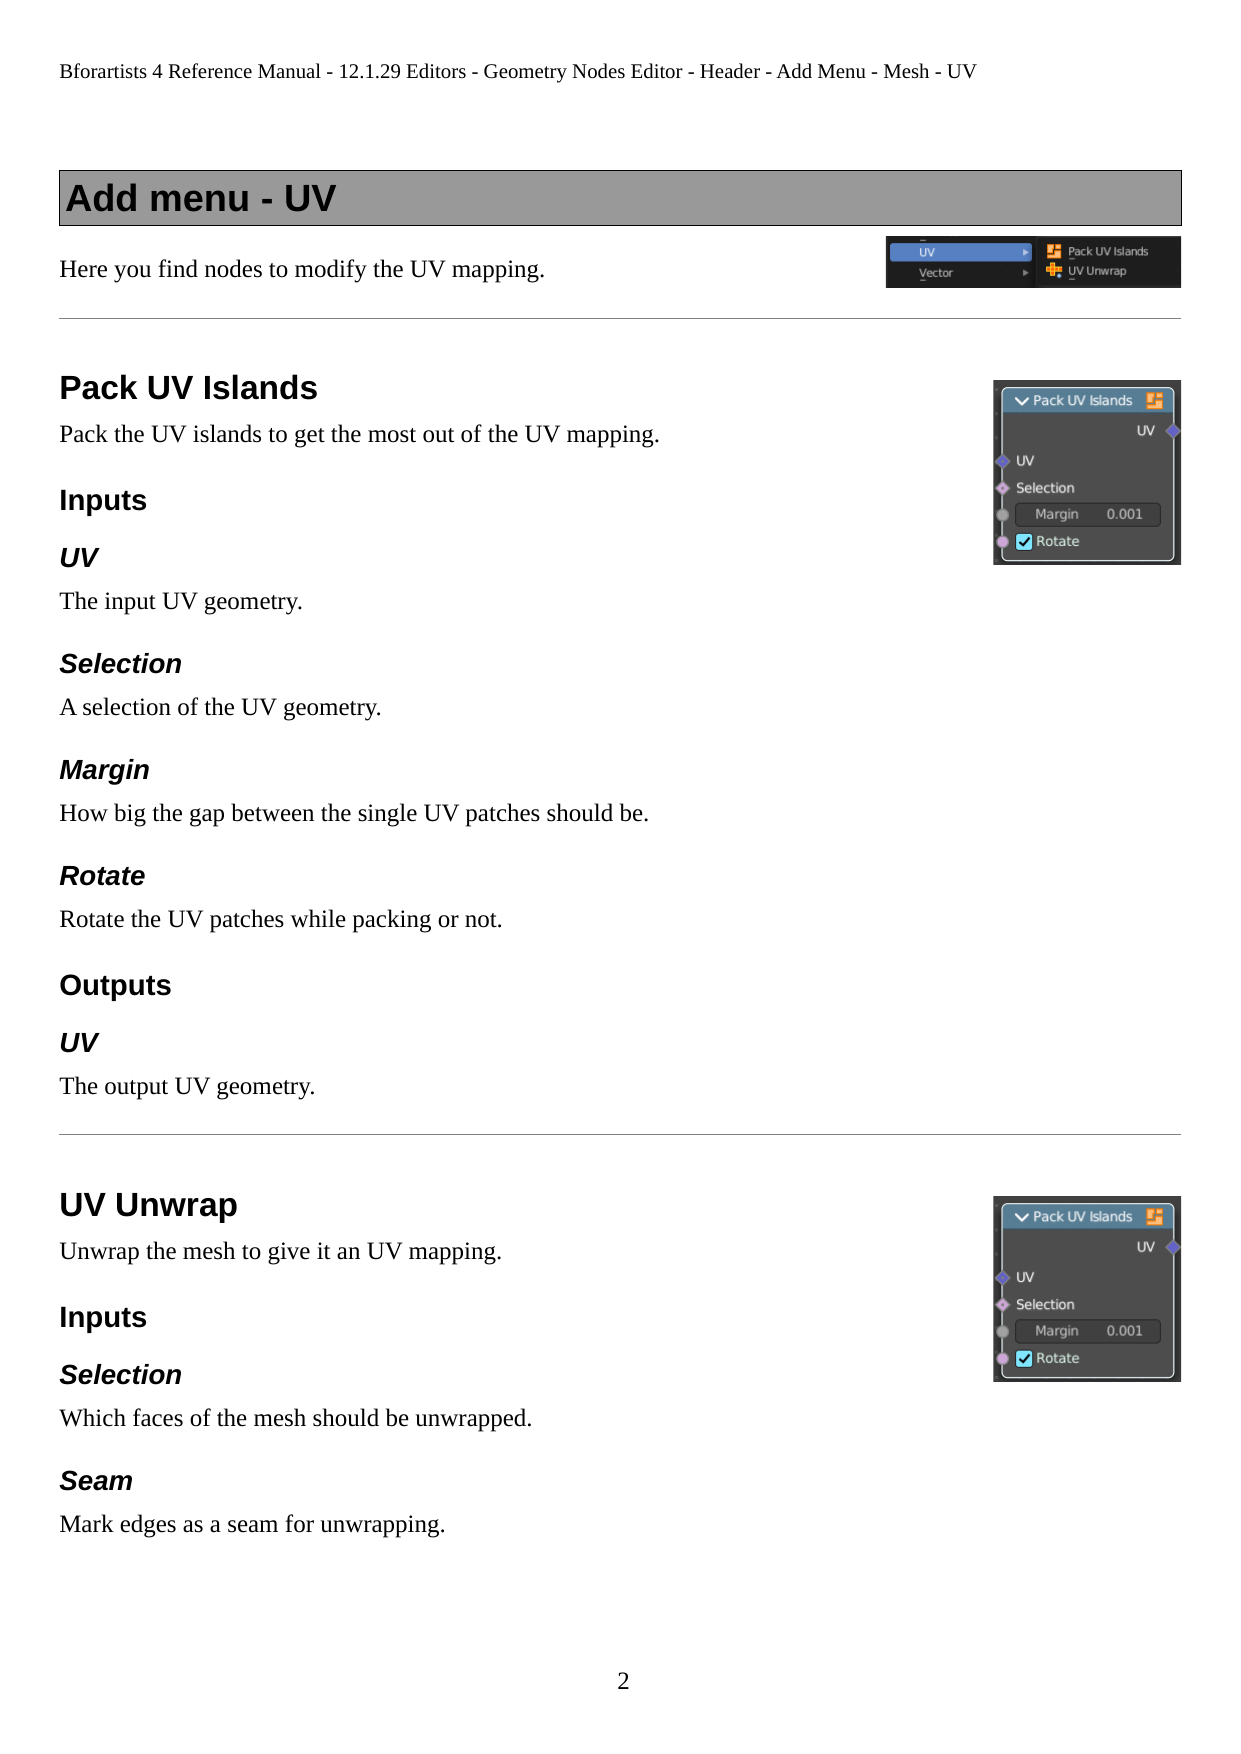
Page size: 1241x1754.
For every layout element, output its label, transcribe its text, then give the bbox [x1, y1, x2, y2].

subtitle Inputs [59, 1299, 993, 1333]
text Which faces of the mesh should be unwrapped. [59, 1403, 1181, 1431]
text How big the gap between the single UV patches should be. [59, 798, 1181, 827]
text Unwrap the mesh to give it an UV mapping. [59, 1236, 993, 1265]
subtitle Selection [59, 1358, 1181, 1390]
table_header Add menu - UV [60, 171, 1181, 225]
text Here you find nodes to modify the UV mapping. [59, 254, 885, 283]
text Pack the UV islands to get the most out of the UV mapping. [59, 419, 993, 448]
picture [993, 380, 1182, 565]
subtitle Selection [59, 648, 1181, 679]
subtitle UV [59, 542, 1181, 574]
subtitle Inputs [59, 483, 993, 517]
text The output UV geometry. [59, 1071, 1181, 1099]
subtitle UV [59, 1026, 1181, 1058]
text The input UV geometry. [59, 586, 1181, 615]
picture [993, 1196, 1182, 1382]
subtitle Margin [59, 754, 1181, 786]
subtitle Outputs [59, 968, 1181, 1001]
subtitle UV Unwrap [59, 1185, 1181, 1223]
subtitle Pack UV Islands [59, 368, 1181, 407]
subtitle Rotate [59, 859, 1181, 891]
picture [885, 236, 1182, 288]
text Rotate the UV patches while packing or not. [59, 904, 1181, 933]
text Mark edges as a seam for unwrapping. [59, 1509, 1181, 1537]
subtitle Seam [59, 1464, 1181, 1496]
text A selection of the UV geometry. [59, 692, 1181, 721]
